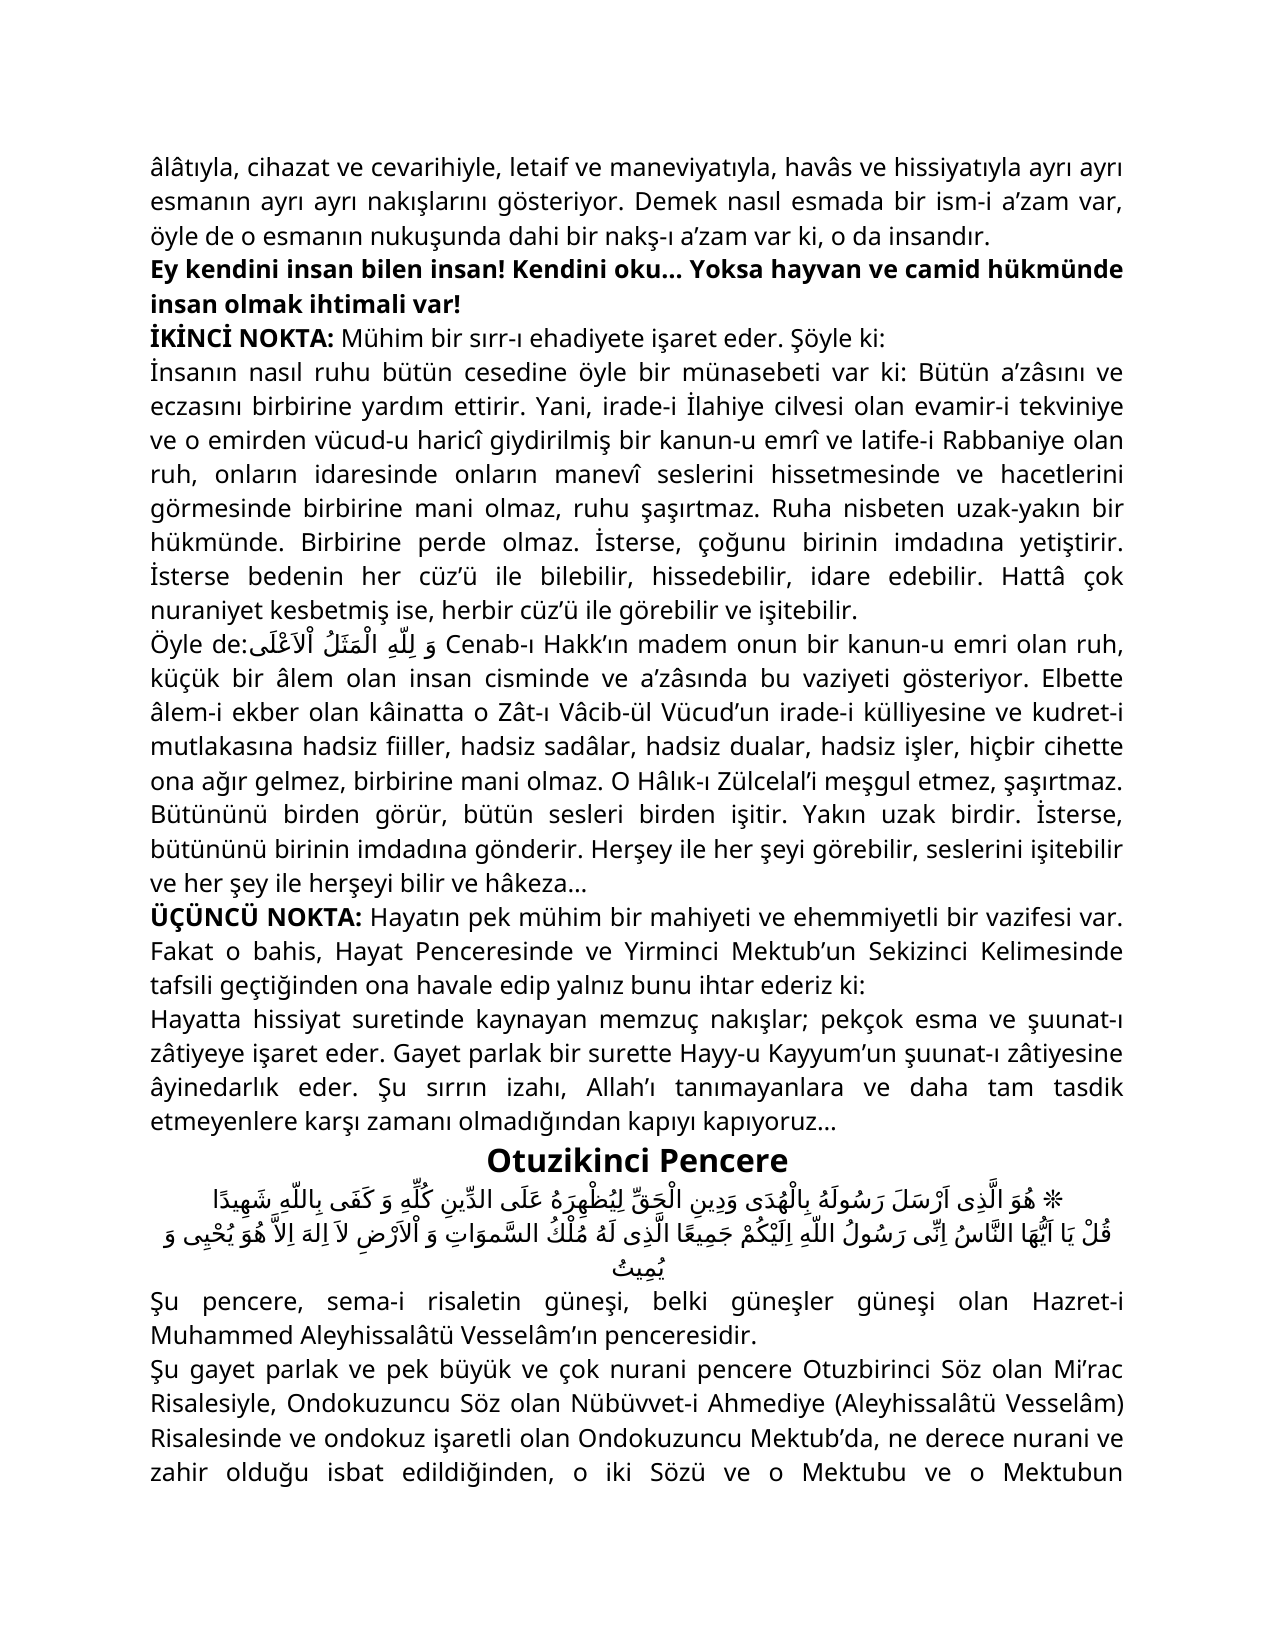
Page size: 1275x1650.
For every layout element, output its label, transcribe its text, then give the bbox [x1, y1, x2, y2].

text İKİNCİ NOKTA: Mühim bir sırr-ı ehadiyete işaret eder. Şöyle ki: [150, 320, 1125, 354]
text Hayatta hissiyat suretinde kaynayan memzuç nakışlar; pekçok esma ve şuunat-ı zâtiyeye işaret eder. Gayet parlak bir surette Hayy-u Kayyum’un şuunat-ı zâtiyesine âyinedarlık eder. Şu sırrın izahı, Allah’ı tanımayanlara ve daha tam tasdik etmeyenlere karşı zamanı olmadığından kapıyı kapıyoruz… [150, 1002, 1125, 1138]
text Öyle de:وَ لِلّهِ الْمَثَلُ اْلاَعْلَى Cenab-ı Hakk’ın madem onun bir kanun-u emri olan ruh, küçük bir âlem olan insan cisminde ve a’zâsında bu vaziyeti gösteriyor. Elbette âlem-i ekber olan kâinatta o Zât-ı Vâcib-ül Vücud’un irade-i külliyesine ve kudret-i mutlakasına hadsiz fiiller, hadsiz sadâlar, hadsiz dualar, hadsiz işler, hiçbir cihette ona ağır gelmez, birbirine mani olmaz. O Hâlık-ı Zülcelal’i meşgul etmez, şaşırtmaz. Bütününü birden görür, bütün sesleri birden işitir. Yakın uzak birdir. İsterse, bütününü birinin imdadına gönderir. Herşey ile her şeyi görebilir, seslerini işitebilir ve her şey ile herşeyi bilir ve hâkeza… [150, 627, 1125, 899]
text Şu pencere, sema-i risaletin güneşi, belki güneşler güneşi olan Hazret-i Muhammed Aleyhissalâtü Vesselâm’ın penceresidir. [150, 1284, 1125, 1352]
text Ey kendini insan bilen insan! Kendini oku… Yoksa hayvan ve camid hükmünde insan olmak ihtimali var! [150, 252, 1125, 320]
text Şu gayet parlak ve pek büyük ve çok nurani pencere Otuzbirinci Söz olan Mi’rac Risalesiyle, Ondokuzuncu Söz olan Nübüvvet-i Ahmediye (Aleyhissalâtü Vesselâm) Risalesinde ve ondokuz işaretli olan Ondokuzuncu Mektub’da, ne derece nurani ve zahir olduğu isbat edildiğinden, o iki Sözü ve o Mektubu ve o Mektubun [150, 1352, 1125, 1488]
text قُلْ يَا اَيُّهَا النَّاسُ اِنِّى رَسُولُ اللّهِ اِلَيْكُمْ جَمِيعًا الَّذِى لَهُ مُلْكُ السَّموَاتِ وَ اْلاَرْضِ لاَ اِلهَ اِلاَّ هُوَ يُحْيِى وَ يُمِيتُ [150, 1216, 1125, 1284]
subtitle Otuzikinci Pencere [150, 1138, 1125, 1182]
text İnsanın nasıl ruhu bütün cesedine öyle bir münasebeti var ki: Bütün a’zâsını ve eczasını birbirine yardım ettirir. Yani, irade-i İlahiye cilvesi olan evamir-i tekviniye ve o emirden vücud-u haricî giydirilmiş bir kanun-u emrî ve latife-i Rabbaniye olan ruh, onların idaresinde onların manevî seslerini hissetmesinde ve hacetlerini görmesinde birbirine mani olmaz, ruhu şaşırtmaz. Ruha nisbeten uzak-yakın bir hükmünde. Birbirine perde olmaz. İsterse, çoğunu birinin imdadına yetiştirir. İsterse bedenin her cüz’ü ile bilebilir, hissedebilir, idare edebilir. Hattâ çok nuraniyet kesbetmiş ise, herbir cüz’ü ile görebilir ve işitebilir. [150, 354, 1125, 627]
text âlâtıyla, cihazat ve cevarihiyle, letaif ve maneviyatıyla, havâs ve hissiyatıyla ayrı ayrı esmanın ayrı ayrı nakışlarını gösteriyor. Demek nasıl esmada bir ism-i a’zam var, öyle de o esmanın nukuşunda dahi bir nakş-ı a’zam var ki, o da insandır. [150, 150, 1125, 252]
text ÜÇÜNCÜ NOKTA: Hayatın pek mühim bir mahiyeti ve ehemmiyetli bir vazifesi var. Fakat o bahis, Hayat Penceresinde ve Yirminci Mektub’un Sekizinci Kelimesinde tafsili geçtiğinden ona havale edip yalnız bunu ihtar ederiz ki: [150, 899, 1125, 1002]
text هُوَ الَّذِى اَرْسَلَ رَسُولَهُ بِالْهُدَى وَدِينِ الْحَقِّ لِيُظْهِرَهُ عَلَى الدِّينِ كُلِّهِ وَ كَفَى بِاللّهِ شَهِيدًا ❊ [150, 1182, 1125, 1216]
